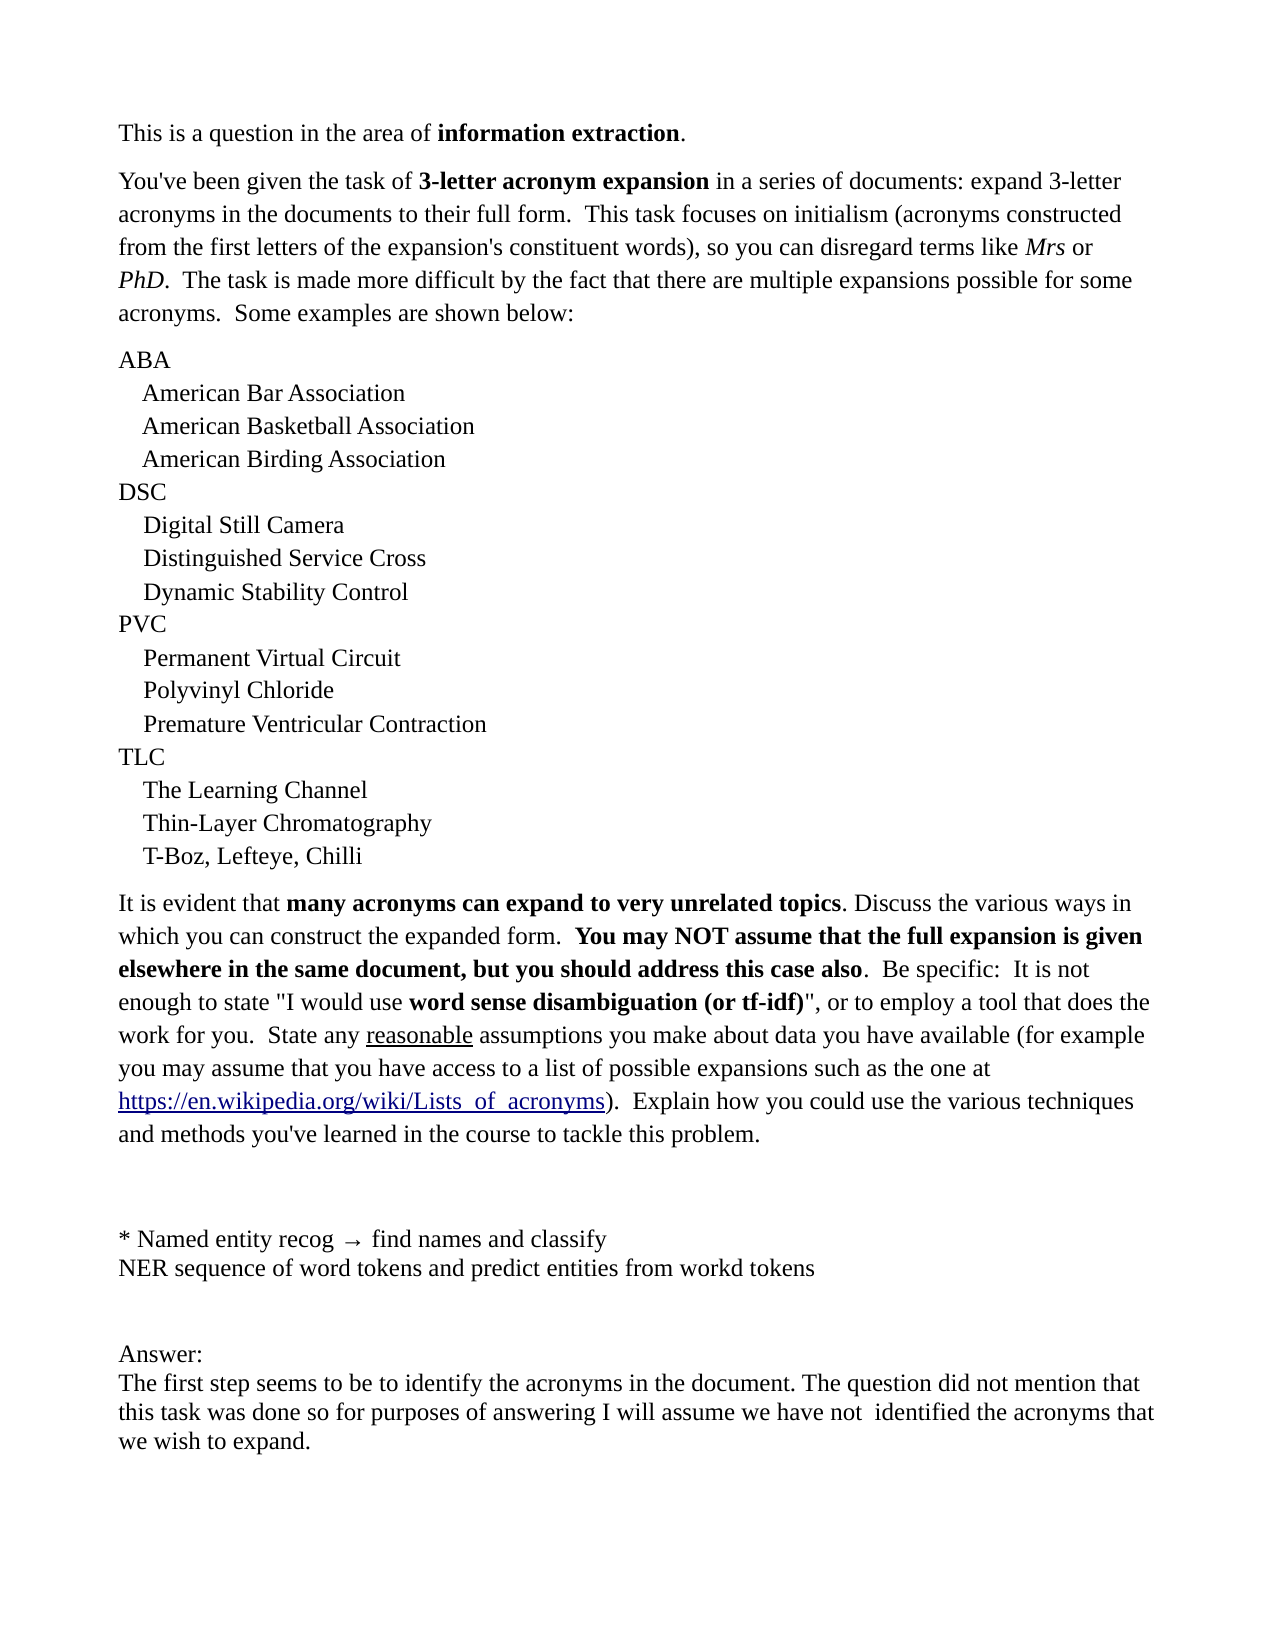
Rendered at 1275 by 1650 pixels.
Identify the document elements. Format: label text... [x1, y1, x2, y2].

text You've been given the task of 3-letter acronym expansion in a series of documents: expand 3-letter acronyms in the documents to their full form. This task focuses on initialism (acronyms constructed from the first letters of the expansion's constituent words), so you can disregard terms like Mrs or PhD. The task is made more difficult by the fact that there are multiple expansions possible for some acronyms. Some examples are shown below: [118, 166, 1157, 327]
text Answer: [118, 1339, 1157, 1368]
text The first step seems to be to identify the acronyms in the document. The question did not mention that this task was done so for purposes of answering I will assume we have not identified the acronyms that we wish to expand. [118, 1368, 1157, 1454]
text ABA American Bar Association American Basketball Association American Birding Association DSC Digital Still Camera Distinguished Service Cross Dynamic Stability Control PVC Permanent Virtual Circuit Polyvinyl Chloride Premature Ventricular Contraction TLC The Learning Channel Thin-Layer Chromatography T-Boz, Lefteye, Chilli [118, 345, 1157, 869]
text * Named entity recog → find names and classify [118, 1224, 1157, 1253]
text NER sequence of word tokens and predict entities from workd tokens [118, 1253, 1157, 1282]
text It is evident that many acronyms can expand to very unrelated topics. Discuss the various ways in which you can construct the expanded form. You may NOT assume that the full expansion is given elsewhere in the same document, but you should address this case also. Be specific: It is not enough to state "I would use word sense disambiguation (or tf-idf)", or to employ a tool that does the work for you. State any reasonable assumptions you make about data you have available (for example you may assume that you have access to a list of possible expansions such as the one at https://en.wikipedia.org/wiki/Lists_of_acronyms). Explain how you could use the various techniques and methods you've learned in the course to tackle this problem. [118, 888, 1157, 1148]
text This is a question in the area of information extraction. [118, 118, 1157, 147]
